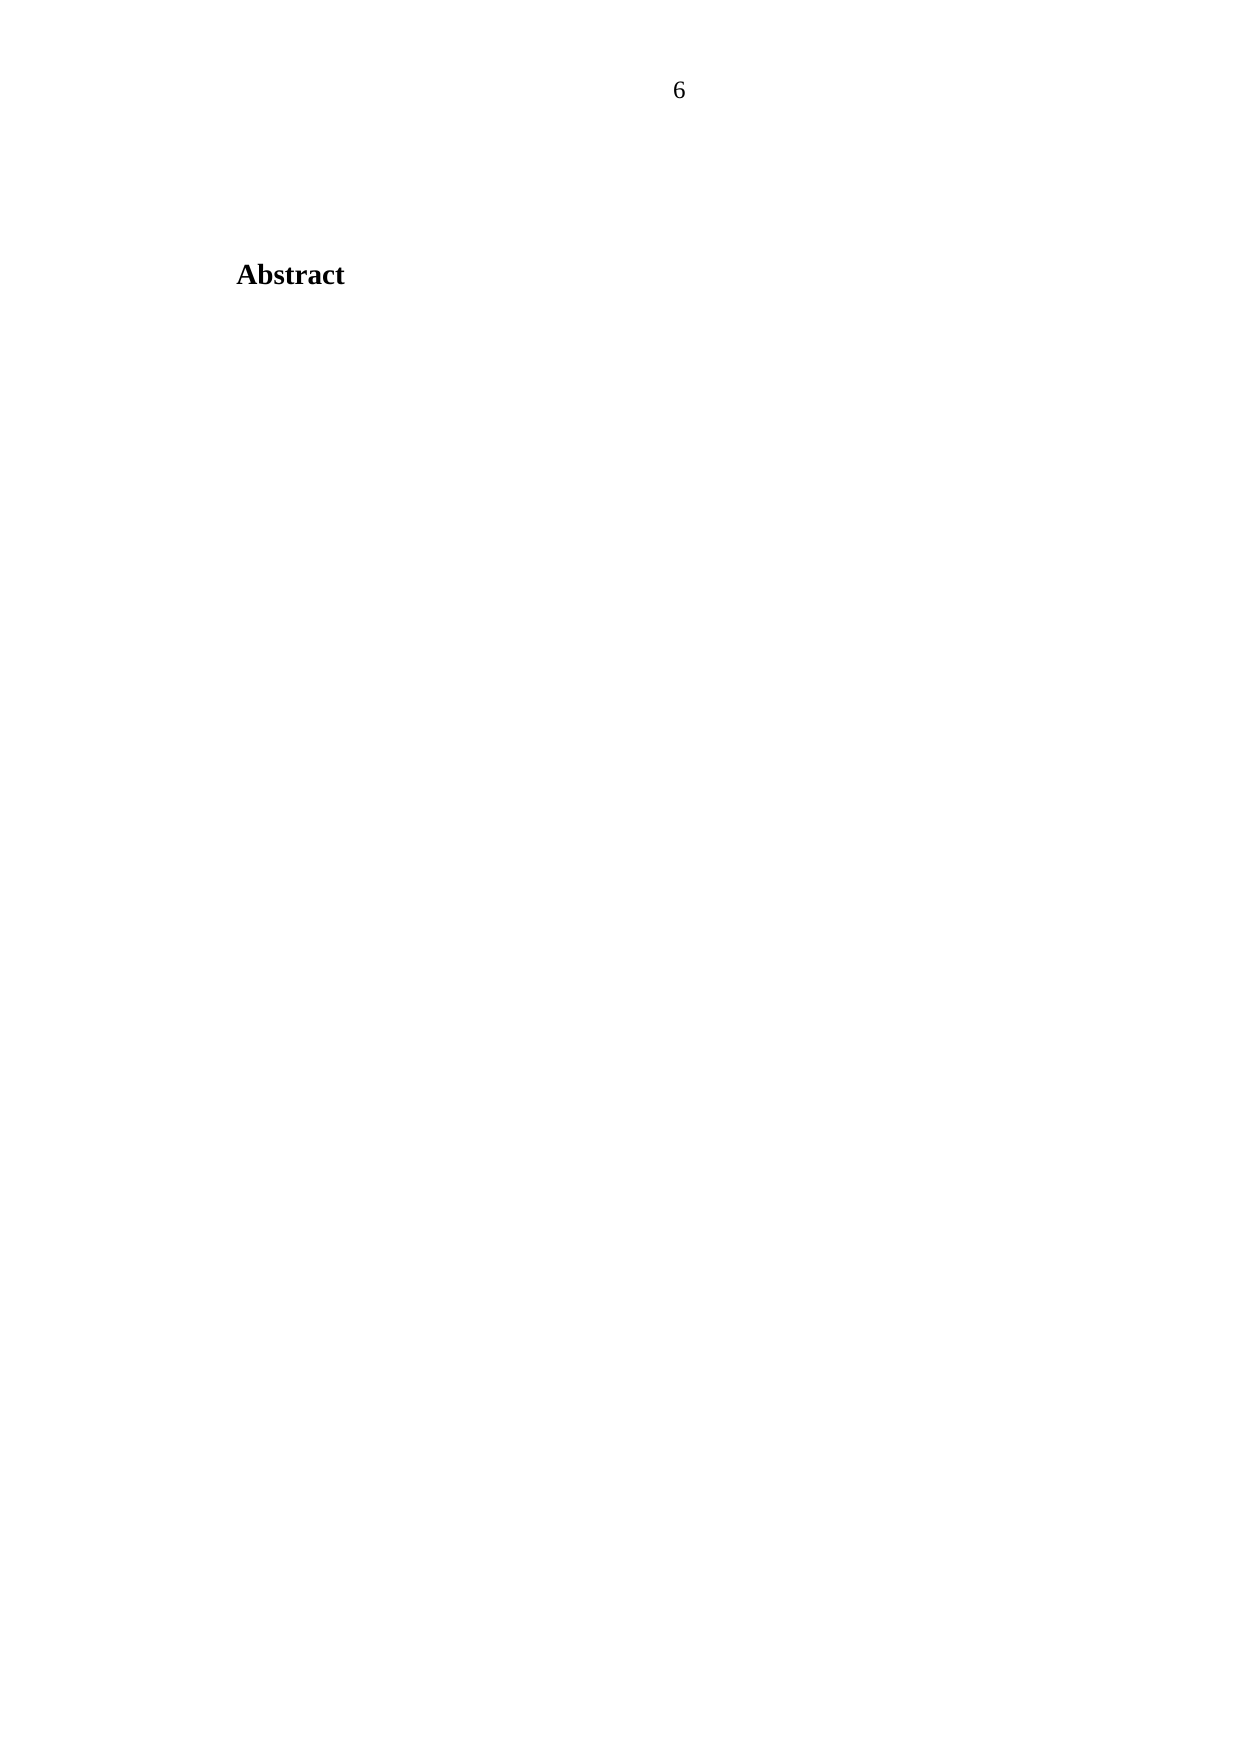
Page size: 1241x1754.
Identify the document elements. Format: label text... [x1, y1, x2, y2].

subtitle Abstract [236, 257, 1122, 290]
